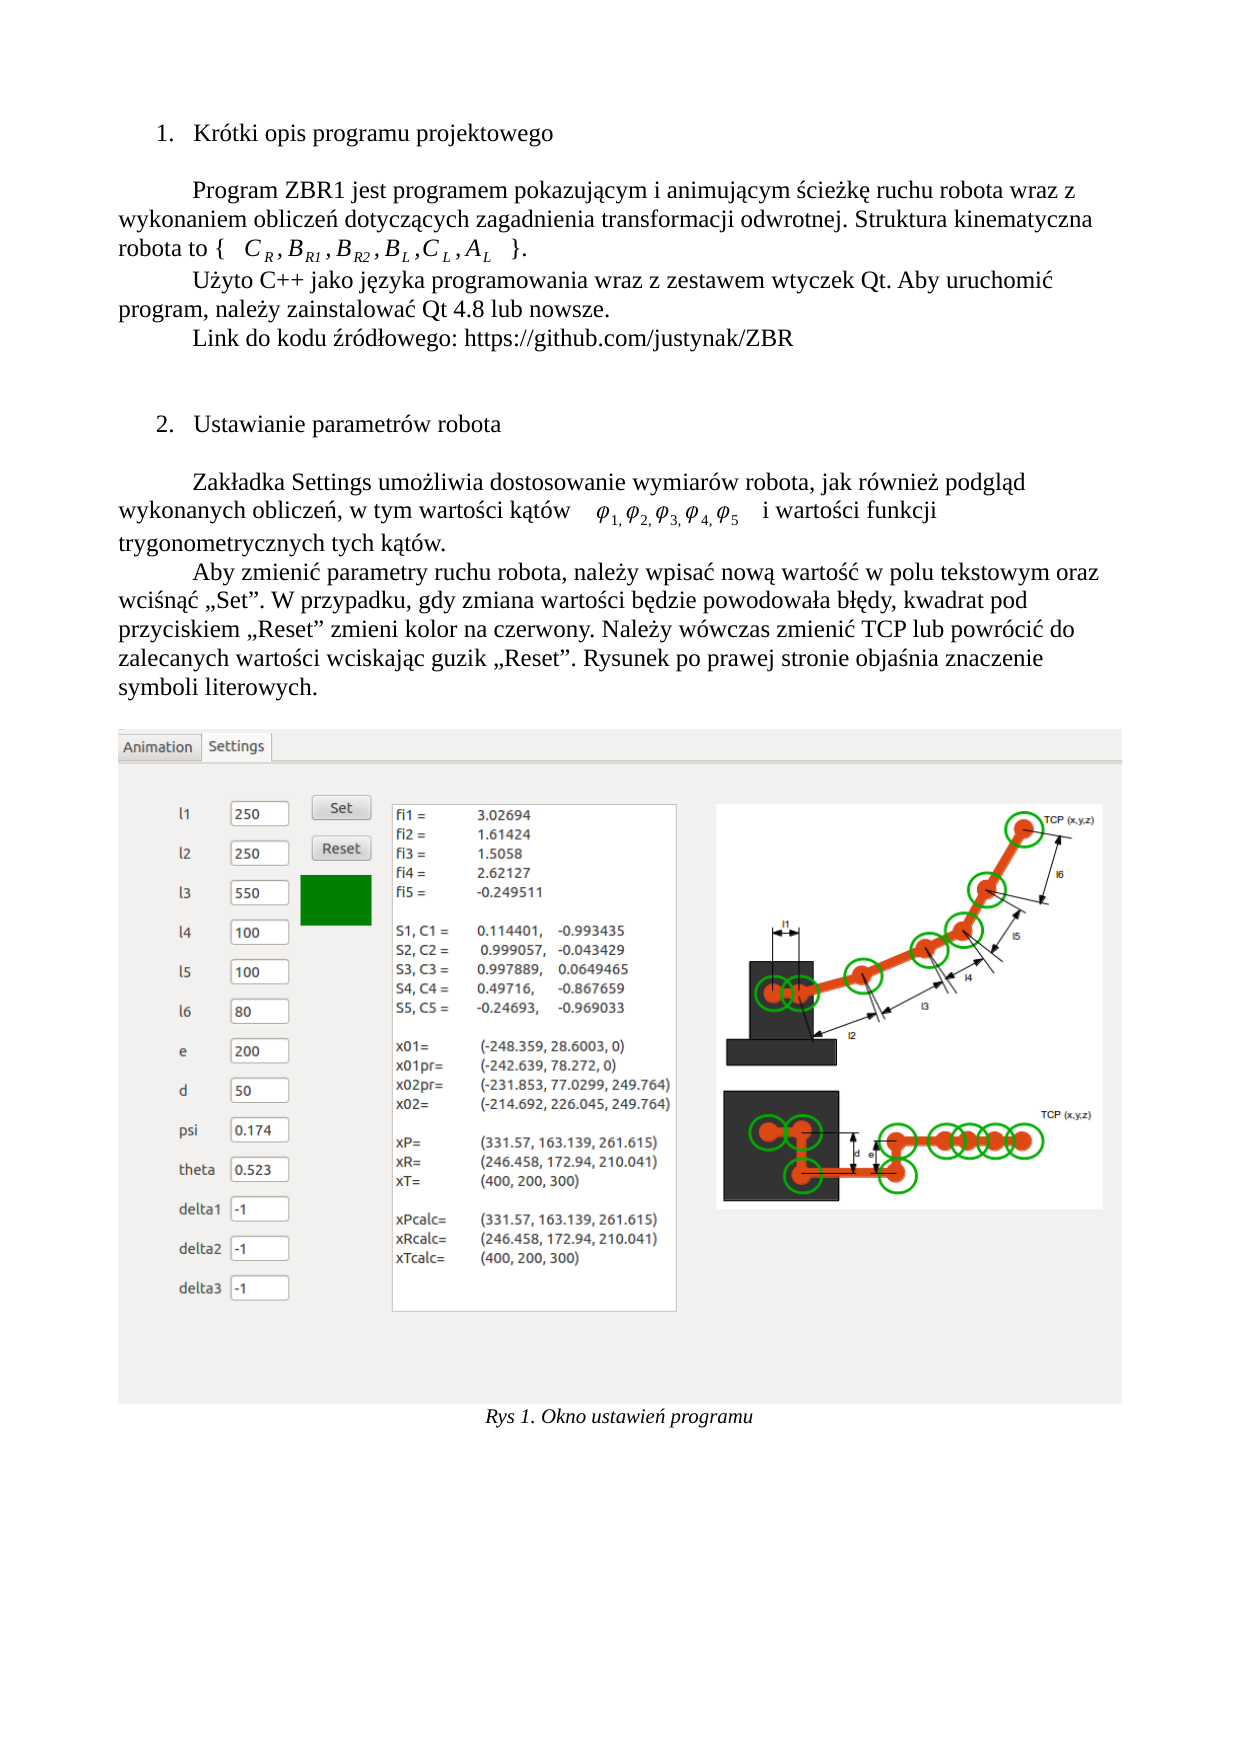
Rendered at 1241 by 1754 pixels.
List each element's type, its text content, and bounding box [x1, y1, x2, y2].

picture [118, 729, 1123, 1404]
text Link do kodu źródłowego: https://github.com/justynak/ZBR [118, 323, 1122, 352]
text Zakładka Settings umożliwia dostosowanie wymiarów robota, jak również podgląd wykonanych obliczeń, w tym wartości kątów i wartości funkcji trygonometrycznych tych kątów. [118, 467, 1122, 557]
list Ustawianie parametrów robota [156, 409, 1122, 438]
text Program ZBR1 jest programem pokazującym i animującym ścieżkę ruchu robota wraz z wykonaniem obliczeń dotyczących zagadnienia transformacji odwrotnej. Struktura kinematyczna robota to {}. [118, 176, 1122, 266]
text Użyto C++ jako języka programowania wraz z zestawem wtyczek Qt. Aby uruchomić program, należy zainstalować Qt 4.8 lub nowsze. [118, 266, 1122, 323]
list Krótki opis programu projektowego [156, 118, 1122, 147]
text Rys 1. Okno ustawień programu [118, 1404, 1122, 1428]
text Aby zmienić parametry ruchu robota, należy wpisać nową wartość w polu tekstowym oraz wciśnąć „Set”. W przypadku, gdy zmiana wartości będzie powodowała błędy, kwadrat pod przyciskiem „Reset” zmieni kolor na czerwony. Należy wówczas zmienić TCP lub powrócić do zalecanych wartości wciskając guzik „Reset”. Rysunek po prawej stronie objaśnia znaczenie symboli literowych. [118, 557, 1122, 700]
